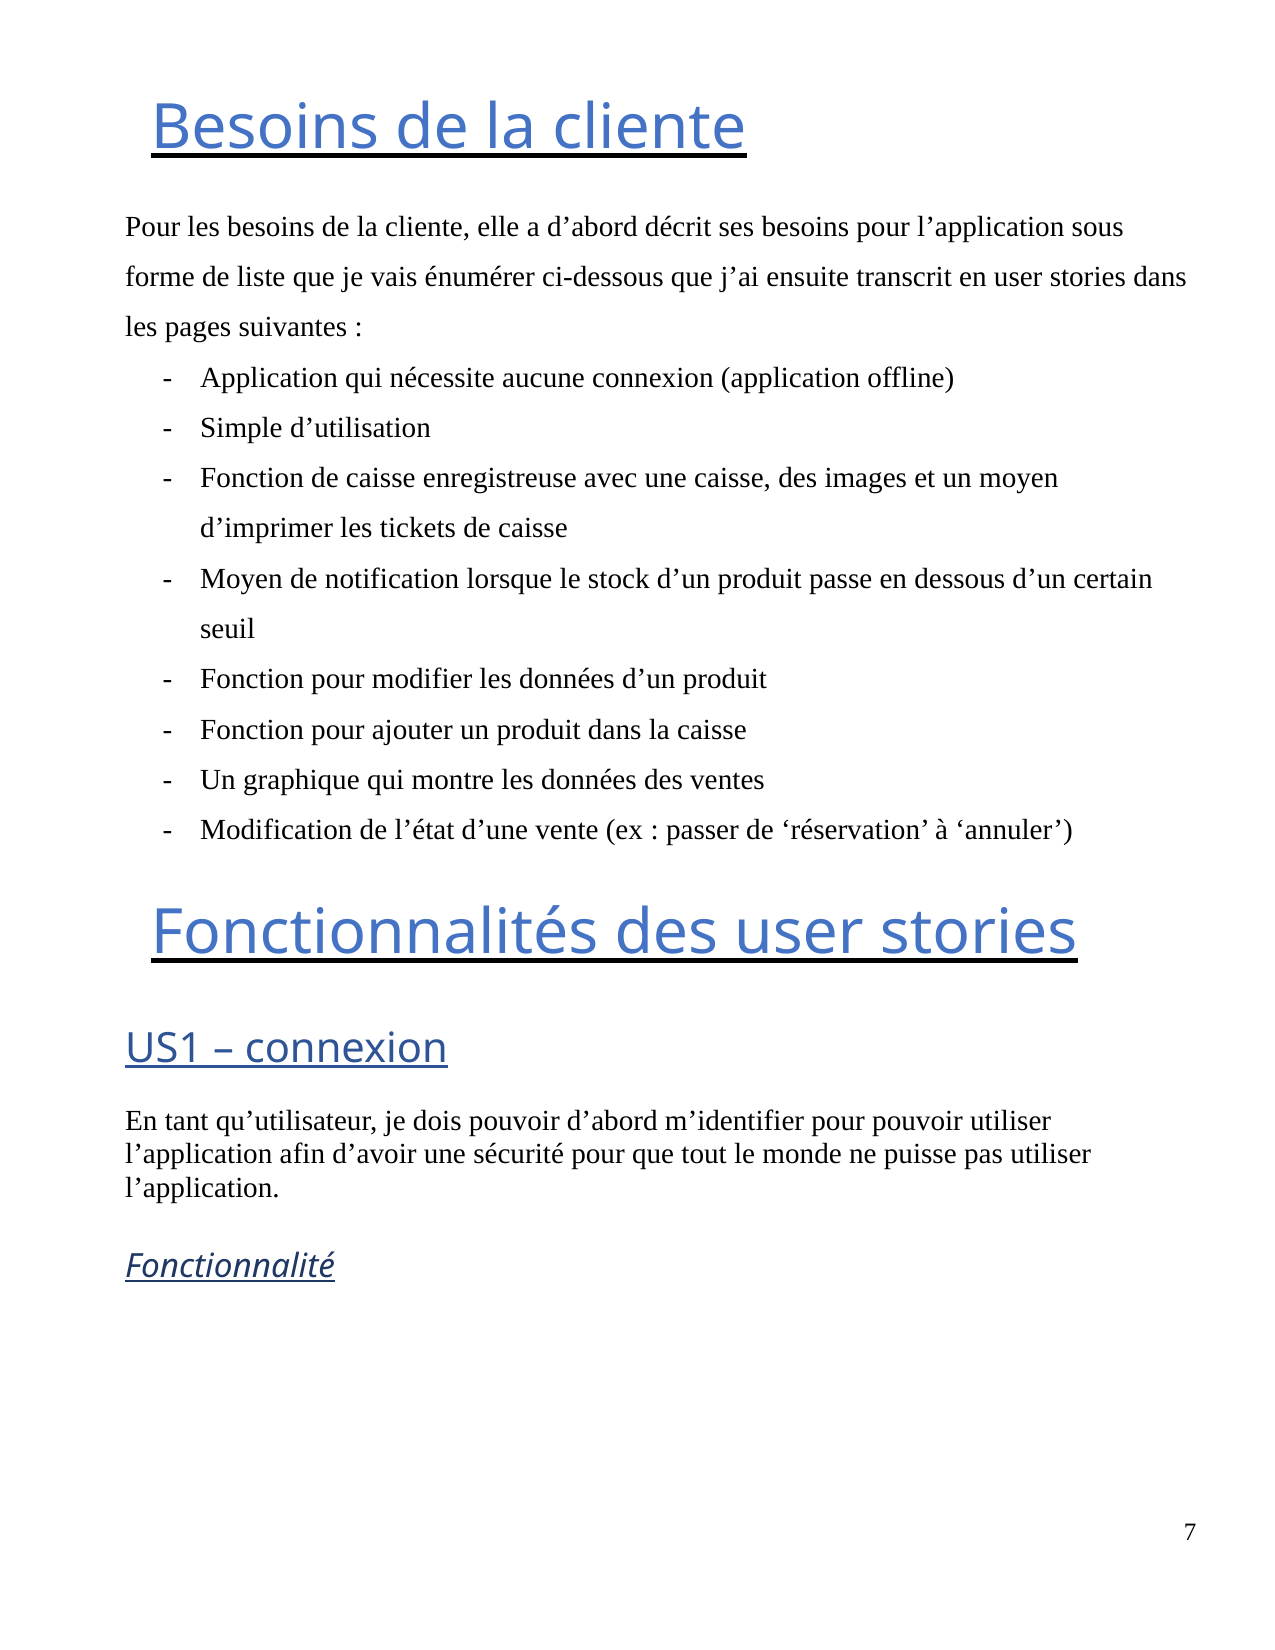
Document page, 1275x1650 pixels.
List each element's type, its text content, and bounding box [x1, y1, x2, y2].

text Pour les besoins de la cliente, elle a d’abord décrit ses besoins pour l’application sous forme de liste que je vais énumérer ci-dessous que j’ai ensuite transcrit en user stories dans les pages suivantes : [125, 209, 1196, 343]
list Fonction pour modifier les données d’un produit [162, 662, 1196, 695]
list Fonction de caisse enregistreuse avec une caisse, des images et un moyen d’imprimer les tickets de caisse [162, 460, 1196, 544]
text En tant qu’utilisateur, je dois pouvoir d’abord m’identifier pour pouvoir utiliser l’application afin d’avoir une sécurité pour que tout le monde ne puisse pas utiliser l’application. [125, 1103, 1196, 1204]
list Fonction pour ajouter un produit dans la caisse [162, 712, 1196, 745]
subtitle Fonctionnalités des user stories [151, 913, 1196, 963]
list Application qui nécessite aucune connexion (application offline) [162, 360, 1196, 393]
subtitle US1 – connexion [125, 1017, 1196, 1074]
subtitle Fonctionnalité [125, 1241, 1196, 1287]
list Moyen de notification lorsque le stock d’un produit passe en dessous d’un certain seuil [162, 561, 1196, 645]
list Modification de l’état d’une vente (ex : passer de ‘réservation’ à ‘annuler’) [162, 812, 1196, 846]
list Simple d’utilisation [162, 410, 1196, 443]
list Un graphique qui montre les données des ventes [162, 762, 1196, 796]
subtitle Besoins de la cliente [151, 108, 1196, 158]
